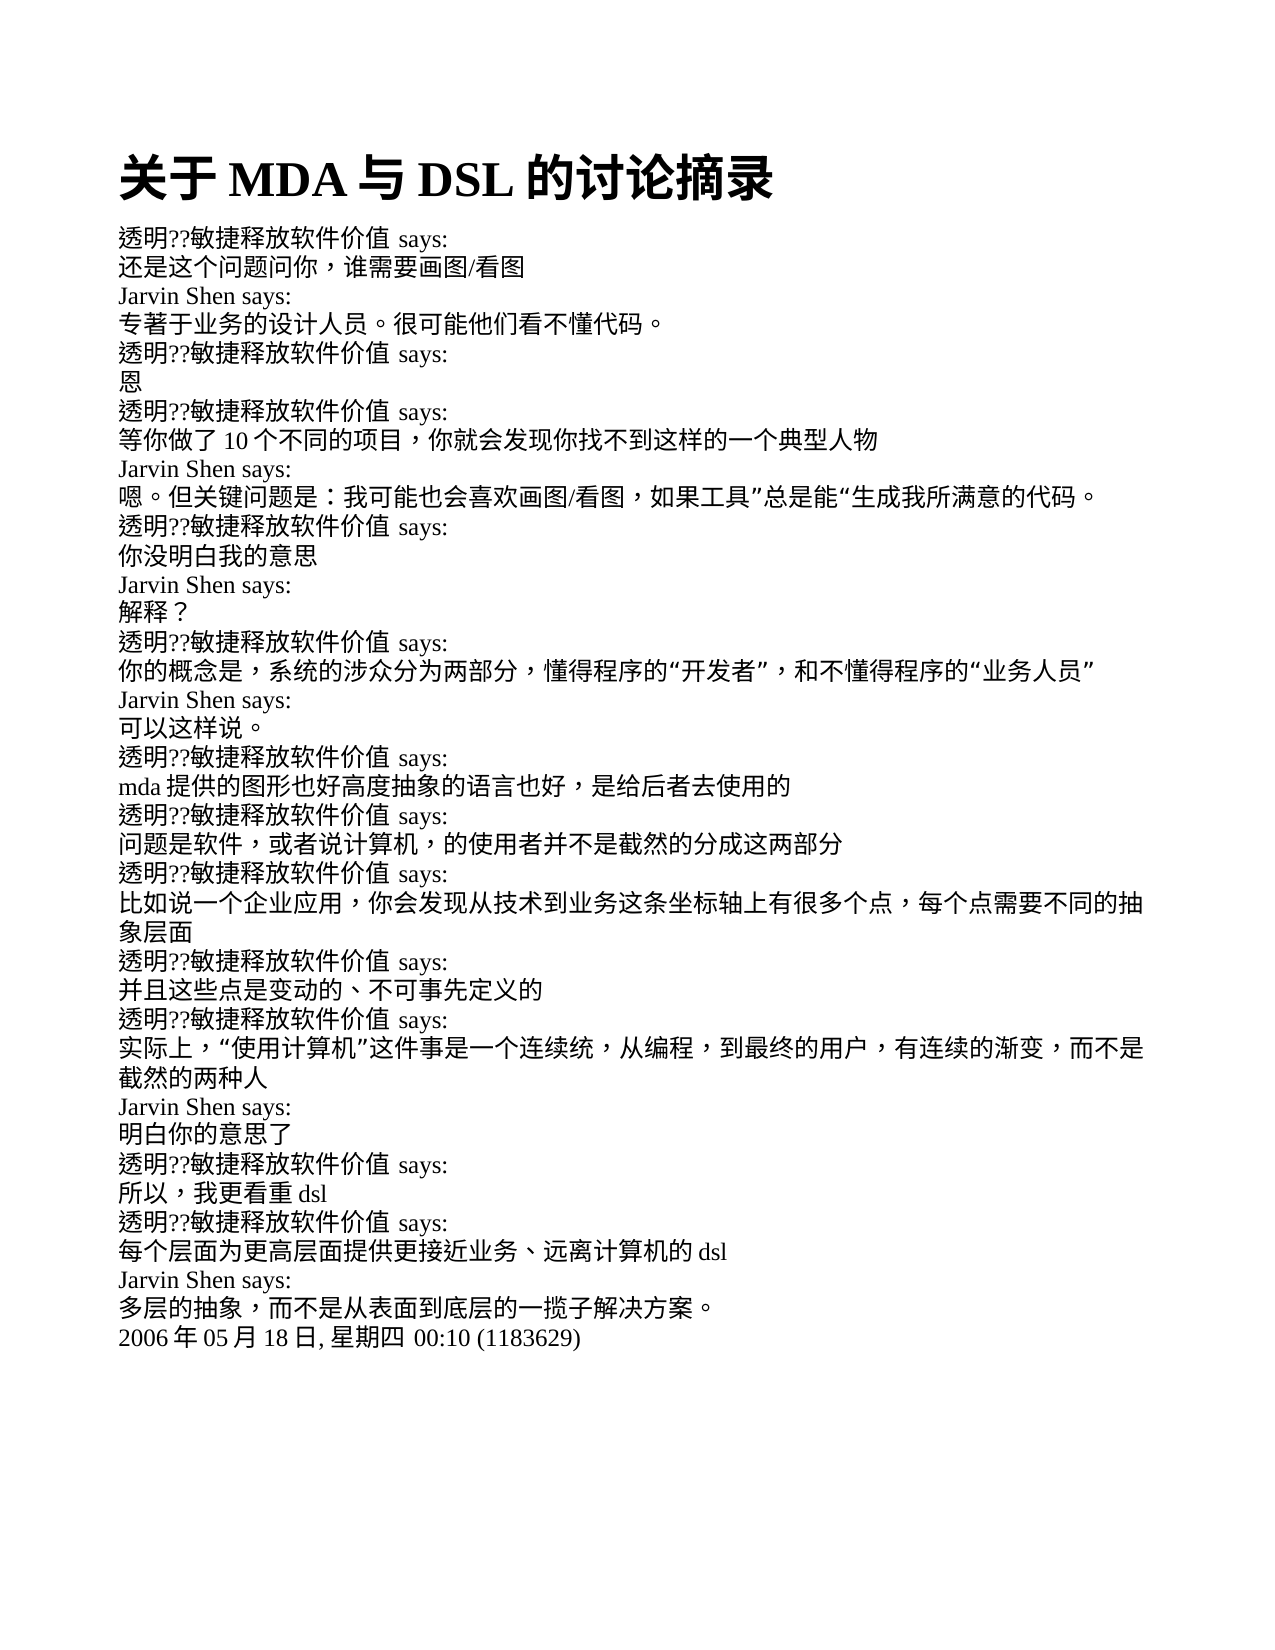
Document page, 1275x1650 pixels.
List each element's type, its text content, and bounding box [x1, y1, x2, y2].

text 2006年05月18日, 星期四 00:10 (1183629) [118, 1323, 1157, 1352]
subtitle 关于MDA与DSL的讨论摘录 [118, 143, 1157, 211]
text 透明??敏捷释放软件价值 says: 还是这个问题问你，谁需要画图/看图 Jarvin Shen says: 专著于业务的设计人员。很可能他们看不懂代码。 透明??敏捷释放软件价值 says: 恩 透明??敏捷释放软件价值 says: 等你做了10个不同的项目，你就会发现你找不到这样的一个典型人物 Jarvin Shen says: 嗯。但关键问题是：我可能也会喜欢画图/看图，如果工具”总是能“生成我所满意的代码。 透明??敏捷释放软件价值 says: 你没明白我的意思 Jarvin Shen says: 解释？ 透明??敏捷释放软件价值 says: 你的概念是，系统的涉众分为两部分，懂得程序的“开发者”，和不懂得程序的“业务人员” Jarvin Shen says: 可以这样说。 透明??敏捷释放软件价值 says: mda提供的图形也好高度抽象的语言也好，是给后者去使用的 透明??敏捷释放软件价值 says: 问题是软件，或者说计算机，的使用者并不是截然的分成这两部分 透明??敏捷释放软件价值 says: 比如说一个企业应用，你会发现从技术到业务这条坐标轴上有很多个点，每个点需要不同的抽象层面 透明??敏捷释放软件价值 says: 并且这些点是变动的、不可事先定义的 透明??敏捷释放软件价值 says: 实际上，“使用计算机”这件事是一个连续统，从编程，到最终的用户，有连续的渐变，而不是截然的两种人 Jarvin Shen says: 明白你的意思了 透明??敏捷释放软件价值 says: 所以，我更看重dsl 透明??敏捷释放软件价值 says: 每个层面为更高层面提供更接近业务、远离计算机的dsl Jarvin Shen says: 多层的抽象，而不是从表面到底层的一揽子解决方案。 [118, 224, 1157, 1323]
